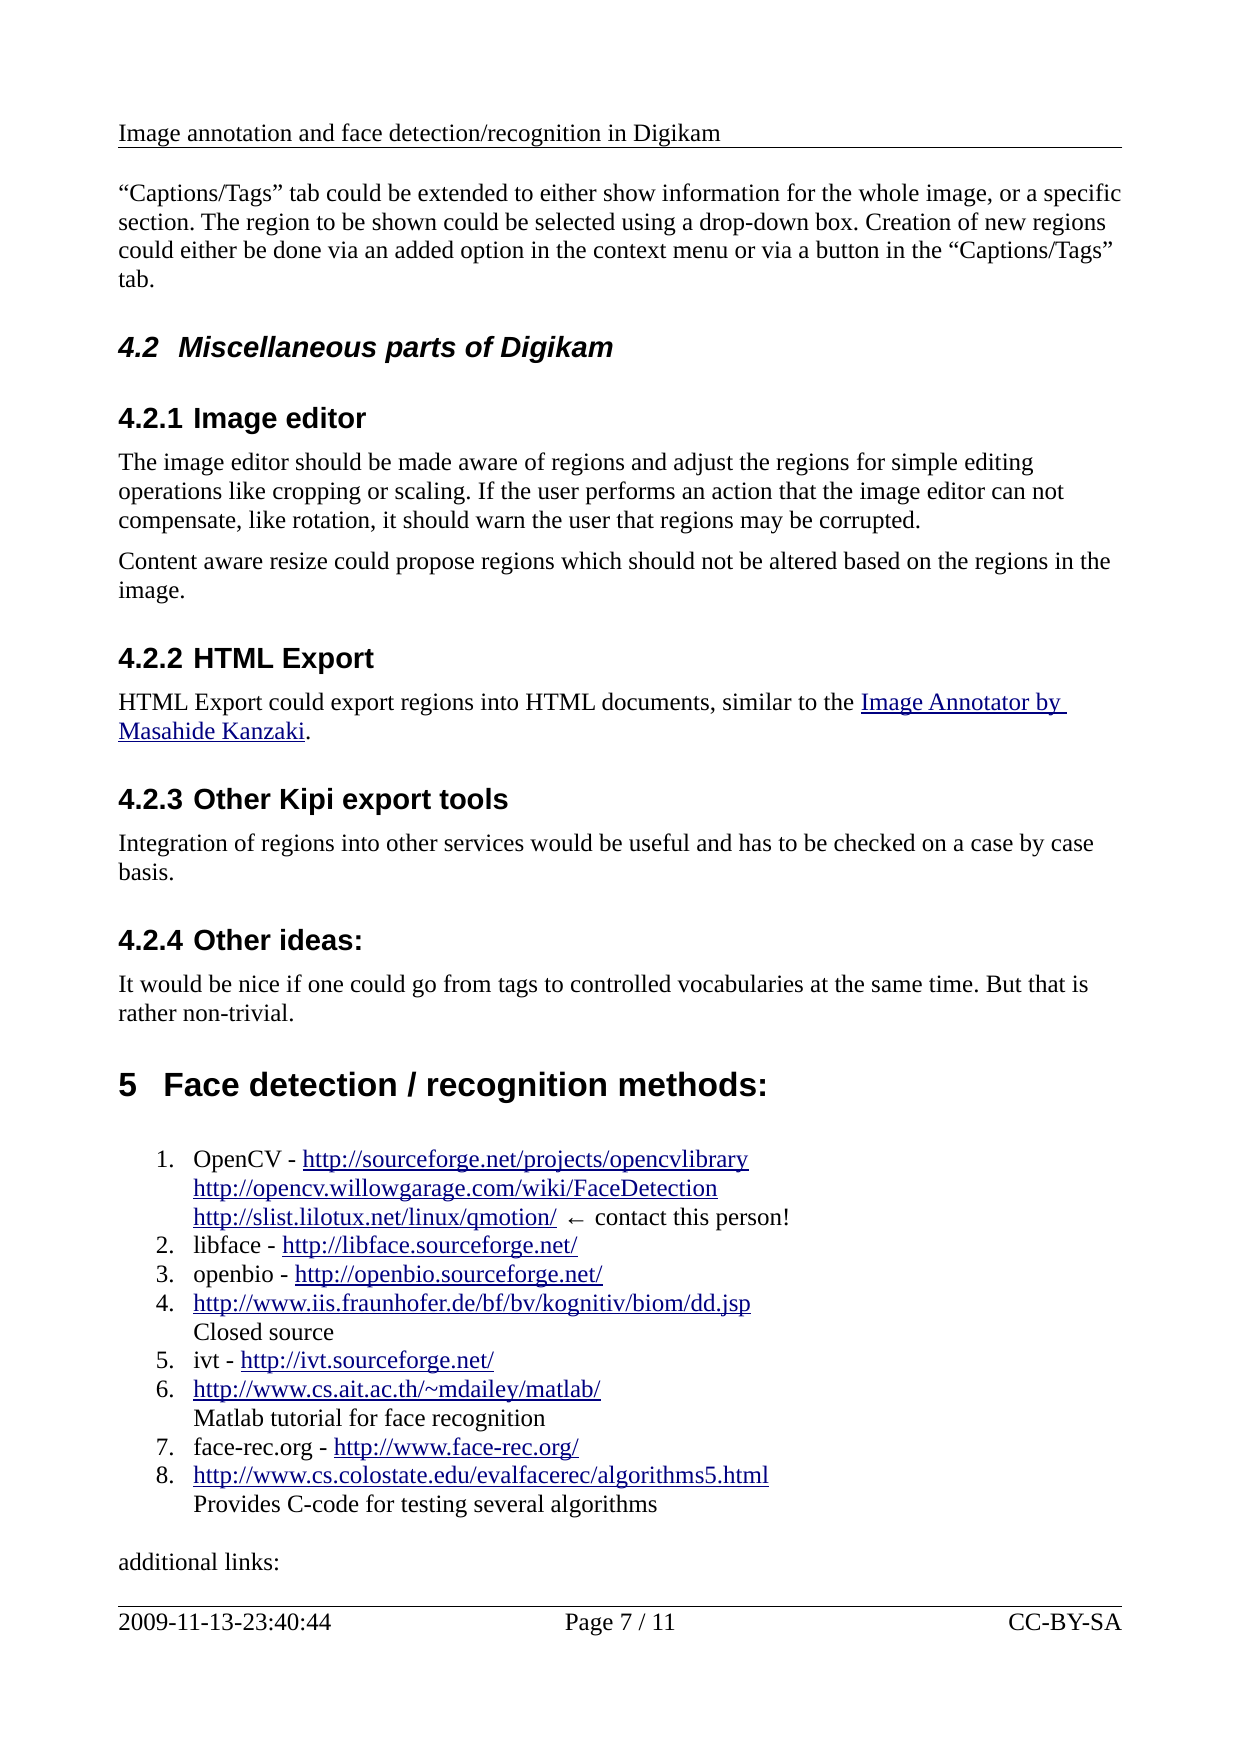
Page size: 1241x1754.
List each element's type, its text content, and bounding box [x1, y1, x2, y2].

list http://www.cs.colostate.edu/evalfacerec/algorithms5.html Provides C-code for testing several algorithms [156, 1461, 1122, 1518]
text It would be nice if one could go from tags to controlled vocabularies at the same time. But that is rather non-trivial. [118, 969, 1122, 1027]
list openbio - http://openbio.sourceforge.net/ [156, 1259, 1122, 1288]
list face-rec.org - http://www.face-rec.org/ [156, 1432, 1122, 1461]
text Integration of regions into other services would be useful and has to be checked on a case by case basis. [118, 828, 1122, 886]
subtitle Image editor [118, 401, 1122, 435]
subtitle Miscellaneous parts of Digikam [118, 330, 1122, 364]
list libface - http://libface.sourceforge.net/ [156, 1231, 1122, 1259]
list http://www.iis.fraunhofer.de/bf/bv/kognitiv/biom/dd.jsp Closed source [156, 1288, 1122, 1346]
subtitle Face detection / recognition methods: [118, 1064, 1122, 1103]
text Content aware resize could propose regions which should not be altered based on the regions in the image. [118, 546, 1122, 604]
text The image editor should be made aware of regions and adjust the regions for simple editing operations like cropping or scaling. If the user performs an action that the image editor can not compensate, like rotation, it should warn the user that regions may be corrupted. [118, 447, 1122, 534]
subtitle HTML Export [118, 641, 1122, 675]
subtitle Other Kipi export tools [118, 782, 1122, 816]
text additional links: [118, 1547, 1122, 1576]
subtitle Other ideas: [118, 923, 1122, 957]
list OpenCV - http://sourceforge.net/projects/opencvlibrary http://opencv.willowgarage.com/wiki/FaceDetection http://slist.lilotux.net/linux/qmotion/ ← contact this person! [156, 1144, 1122, 1231]
text “Captions/Tags” tab could be extended to either show information for the whole image, or a specific section. The region to be shown could be selected using a drop-down box. Creation of new regions could either be done via an added option in the context menu or via a button in the “Captions/Tags” tab. [118, 178, 1122, 293]
list ivt - http://ivt.sourceforge.net/ [156, 1346, 1122, 1374]
list http://www.cs.ait.ac.th/~mdailey/matlab/ Matlab tutorial for face recognition [156, 1374, 1122, 1432]
text HTML Export could export regions into HTML documents, similar to the Image Annotator by Masahide Kanzaki. [118, 687, 1122, 745]
